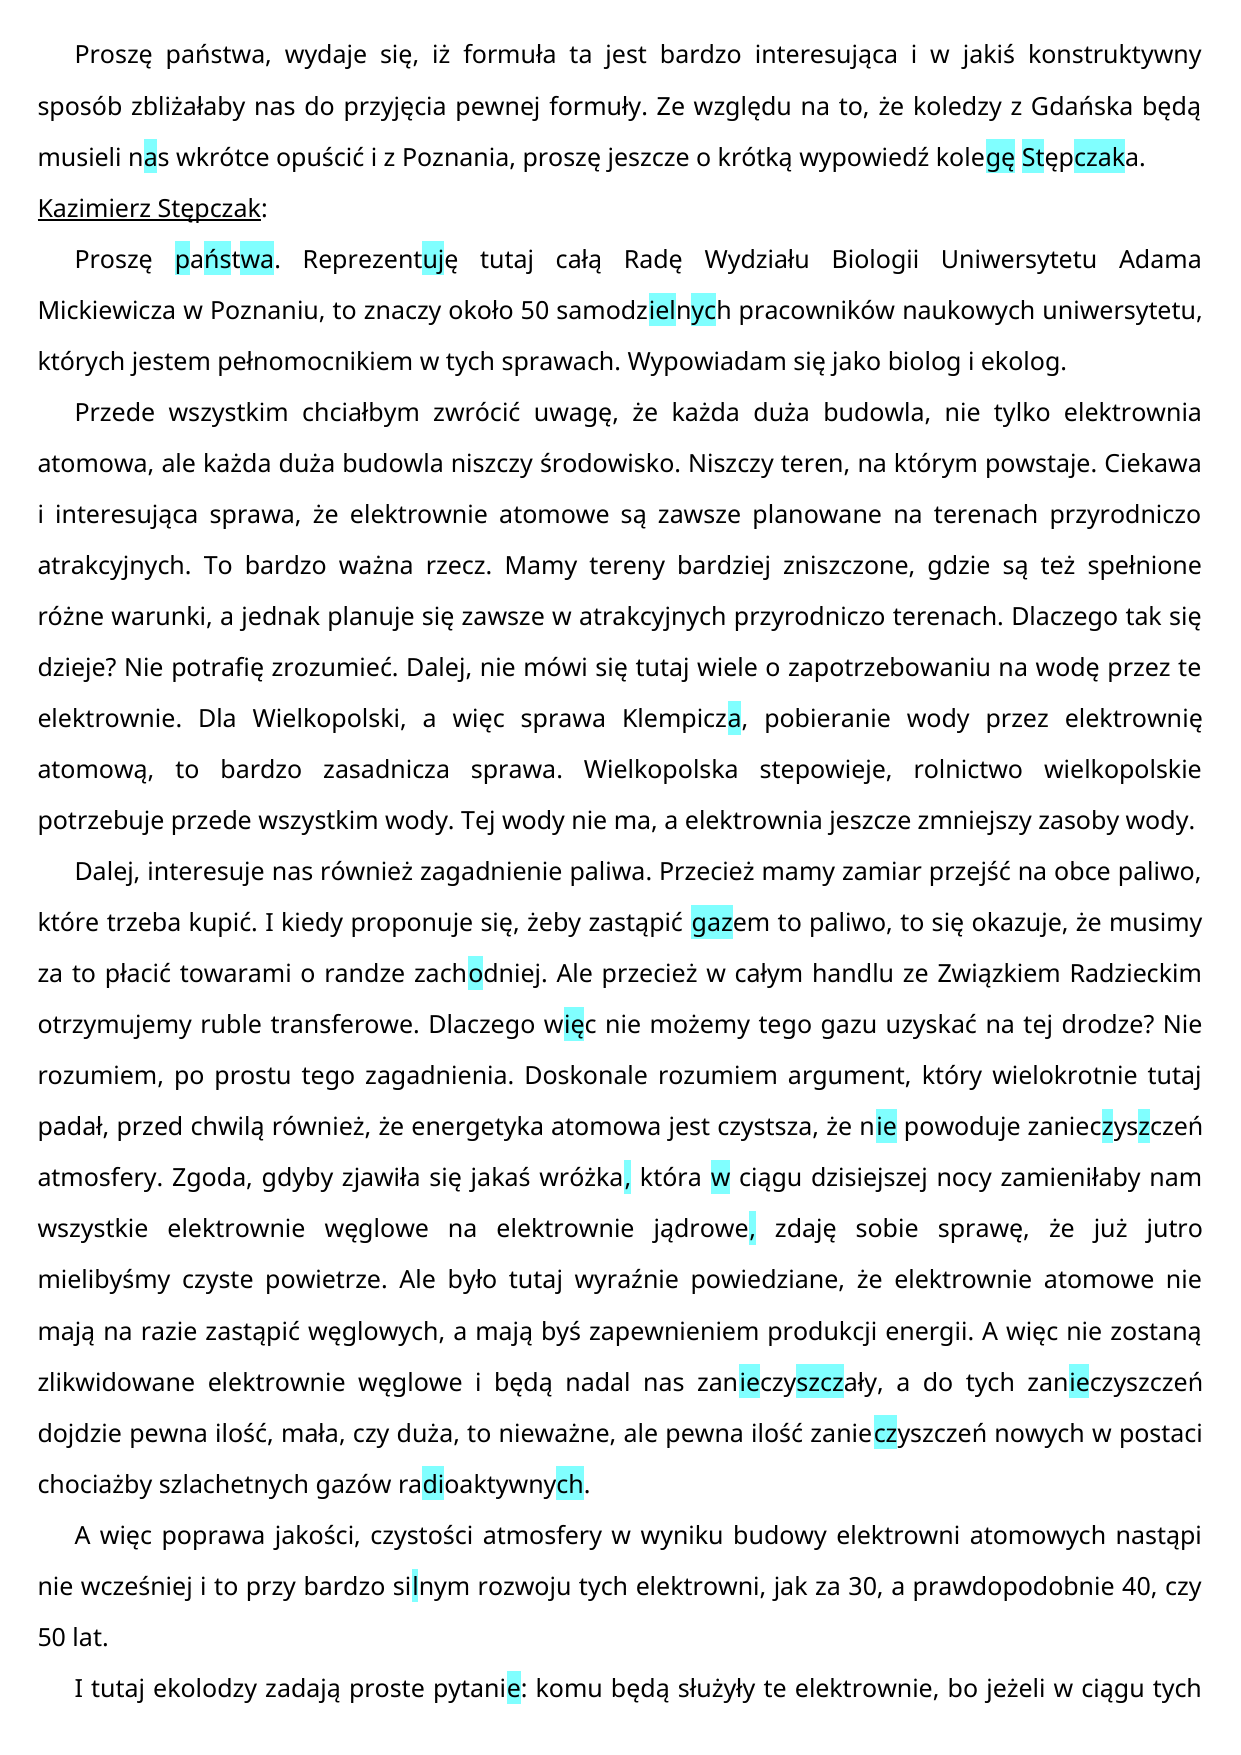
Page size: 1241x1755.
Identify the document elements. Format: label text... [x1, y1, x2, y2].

text Kazimierz Stępczak: [37, 190, 1203, 224]
text Dalej, interesuje nas również zagadnienie paliwa. Przecież mamy zamiar przejść na obce paliwo, które trzeba kupić. I kiedy proponuje się, żeby zastąpić gazem to paliwo, to się okazuje, że musimy za to płacić towarami o randze zachodniej. Ale przecież w całym handlu ze Związkiem Radzieckim otrzymujemy ruble transferowe. Dlaczego więc nie możemy tego gazu uzyskać na tej drodze? Nie rozumiem, po prostu tego zagadnienia. Doskonale rozumiem argument, który wielokrotnie tutaj padał, przed chwilą również, że energetyka atomowa jest czystsza, że nie powoduje zanieczyszczeń atmosfery. Zgoda, gdyby zjawiła się jakaś wróżka, która w ciągu dzisiejszej nocy zamieniłaby nam wszystkie elektrownie węglowe na elektrownie jądrowe, zdaję sobie sprawę, że już jutro mielibyśmy czyste powietrze. Ale było tutaj wyraźnie powiedziane, że elektrownie atomowe nie mają na razie zastąpić węglowych, a mają byś zapewnieniem produkcji energii. A więc nie zostaną zlikwidowane elektrownie węglowe i będą nadal nas zanieczyszczały, a do tych zanieczyszczeń dojdzie pewna ilość, mała, czy duża, to nieważne, ale pewna ilość zanieczyszczeń nowych w postaci chociażby szlachetnych gazów radioaktywnych. [37, 854, 1203, 1500]
text Proszę państwa. Reprezentuję tutaj całą Radę Wydziału Biologii Uniwersytetu Adama Mickiewicza w Poznaniu, to znaczy około 50 samodzielnych pracowników naukowych uniwersytetu, których jestem pełnomocnikiem w tych sprawach. Wypowiadam się jako biolog i ekolog. [37, 241, 1203, 377]
text A więc poprawa jakości, czystości atmosfery w wyniku budowy elektrowni atomowych nastąpi nie wcześniej i to przy bardzo silnym rozwoju tych elektrowni, jak za 30, a prawdopodobnie 40, czy 50 lat. [37, 1517, 1203, 1653]
text Proszę państwa, wydaje się, iż formuła ta jest bardzo interesująca i w jakiś konstruktywny sposób zbliżałaby nas do przyjęcia pewnej formuły. Ze względu na to, że koledzy z Gdańska będą musieli nas wkrótce opuścić i z Poznania, proszę jeszcze o krótką wypowiedź kolegę Stępczaka. [37, 37, 1203, 173]
text I tutaj ekolodzy zadają proste pytanie: komu będą służyły te elektrownie, bo jeżeli w ciągu tych [37, 1671, 1203, 1704]
text Przede wszystkim chciałbym zwrócić uwagę, że każda duża budowla, nie tylko elektrownia atomowa, ale każda duża budowla niszczy środowisko. Niszczy teren, na którym powstaje. Ciekawa i interesująca sprawa, że elektrownie atomowe są zawsze planowane na terenach przyrodniczo atrakcyjnych. To bardzo ważna rzecz. Mamy tereny bardziej zniszczone, gdzie są też spełnione różne warunki, a jednak planuje się zawsze w atrakcyjnych przyrodniczo terenach. Dlaczego tak się dzieje? Nie potrafię zrozumieć. Dalej, nie mówi się tutaj wiele o zapotrzebowaniu na wodę przez te elektrownie. Dla Wielkopolski, a więc sprawa Klempicza, pobieranie wody przez elektrownię atomową, to bardzo zasadnicza sprawa. Wielkopolska stepowieje, rolnictwo wielkopolskie potrzebuje przede wszystkim wody. Tej wody nie ma, a elektrownia jeszcze zmniejszy zasoby wody. [37, 394, 1203, 837]
